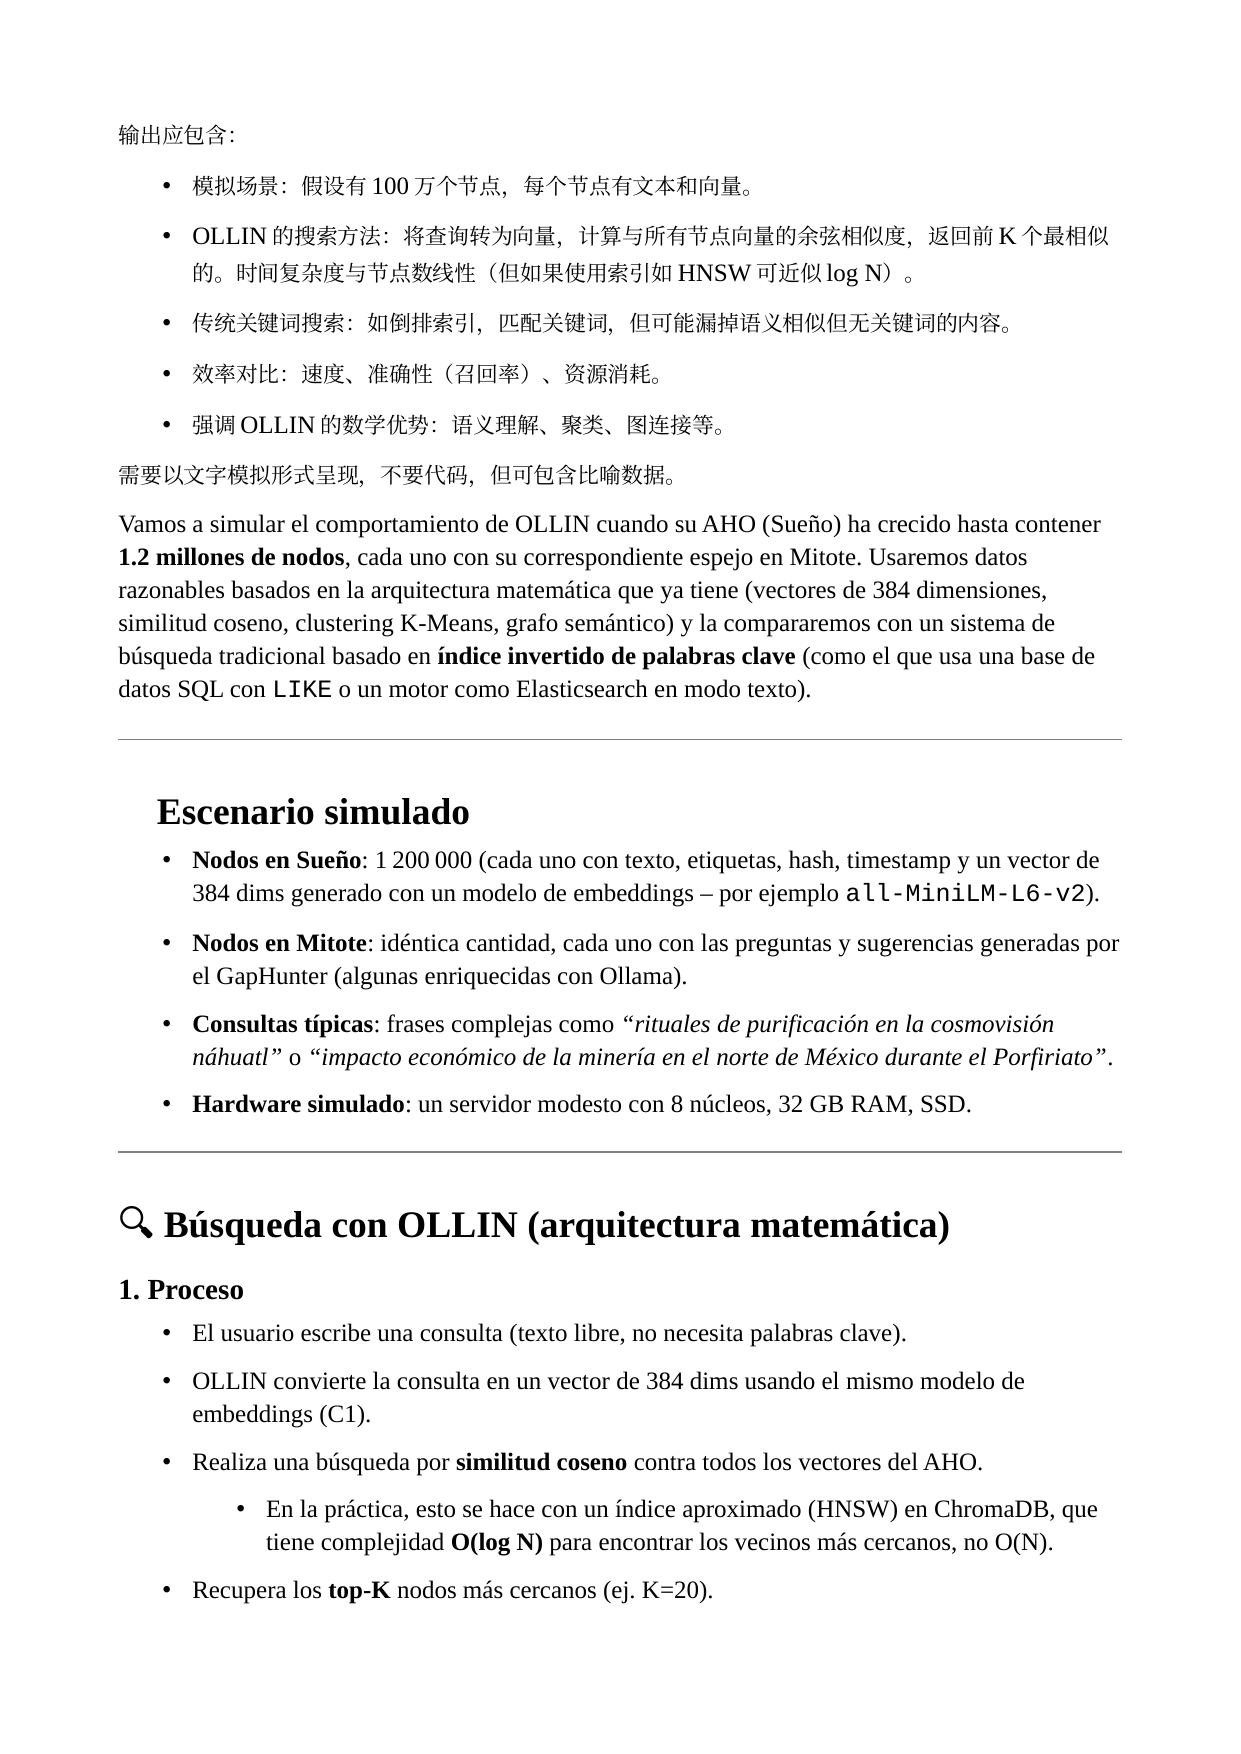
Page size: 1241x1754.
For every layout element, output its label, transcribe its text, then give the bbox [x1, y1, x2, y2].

list El usuario escribe una consulta (texto libre, no necesita palabras clave). [162, 1318, 1122, 1347]
list 模拟场景：假设有100万个节点，每个节点有文本和向量。 [162, 169, 1122, 200]
list Recupera los top‑K nodos más cercanos (ej. K=20). [162, 1575, 1122, 1604]
list Realiza una búsqueda por similitud coseno contra todos los vectores del AHO. [162, 1447, 1122, 1475]
text Vamos a simular el comportamiento de OLLIN cuando su AHO (Sueño) ha crecido hasta contener 1.2 millones de nodos, cada uno con su correspondiente espejo en Mitote. Usaremos datos razonables basados en la arquitectura matemática que ya tiene (vectores de 384 dimensiones, similitud coseno, clustering K‑Means, grafo semántico) y la compararemos con un sistema de búsqueda tradicional basado en índice invertido de palabras clave (como el que usa una base de datos SQL con LIKE o un motor como Elasticsearch en modo texto). [118, 509, 1122, 705]
subtitle 1. Proceso [118, 1272, 1122, 1306]
list Hardware simulado: un servidor modesto con 8 núcleos, 32 GB RAM, SSD. [162, 1089, 1122, 1118]
list Consultas típicas: frases complejas como “rituales de purificación en la cosmovisión náhuatl” o “impacto económico de la minería en el norte de México durante el Porfiriato”. [162, 1009, 1122, 1071]
list Nodos en Mitote: idéntica cantidad, cada uno con las preguntas y sugerencias generadas por el GapHunter (algunas enriquecidas con Ollama). [162, 928, 1122, 990]
subtitle 🔍 Búsqueda con OLLIN (arquitectura matemática) [118, 1202, 1122, 1245]
list En la práctica, esto se hace con un índice aproximado (HNSW) en ChromaDB, que tiene complejidad O(log N) para encontrar los vecinos más cercanos, no O(N). [236, 1494, 1122, 1556]
list 强调OLLIN的数学优势：语义理解、聚类、图连接等。 [162, 408, 1122, 439]
list 效率对比：速度、准确性（召回率）、资源消耗。 [162, 357, 1122, 389]
list 传统关键词搜索：如倒排索引，匹配关键词，但可能漏掉语义相似但无关键词的内容。 [162, 306, 1122, 338]
list OLLIN convierte la consulta en un vector de 384 dims usando el mismo modelo de embeddings (C1). [162, 1366, 1122, 1428]
list OLLIN的搜索方法：将查询转为向量，计算与所有节点向量的余弦相似度，返回前K个最相似的。时间复杂度与节点数线性（但如果使用索引如HNSW可近似log N）。 [162, 219, 1122, 287]
text 输出应包含： [118, 118, 1122, 149]
list Nodos en Sueño: 1 200 000 (cada uno con texto, etiquetas, hash, timestamp y un vector de 384 dims generado con un modelo de embeddings – por ejemplo all-MiniLM-L6-v2). [162, 845, 1122, 909]
text 需要以文字模拟形式呈现，不要代码，但可包含比喻数据。 [118, 459, 1122, 490]
subtitle 🧠 Escenario simulado [118, 789, 1122, 833]
